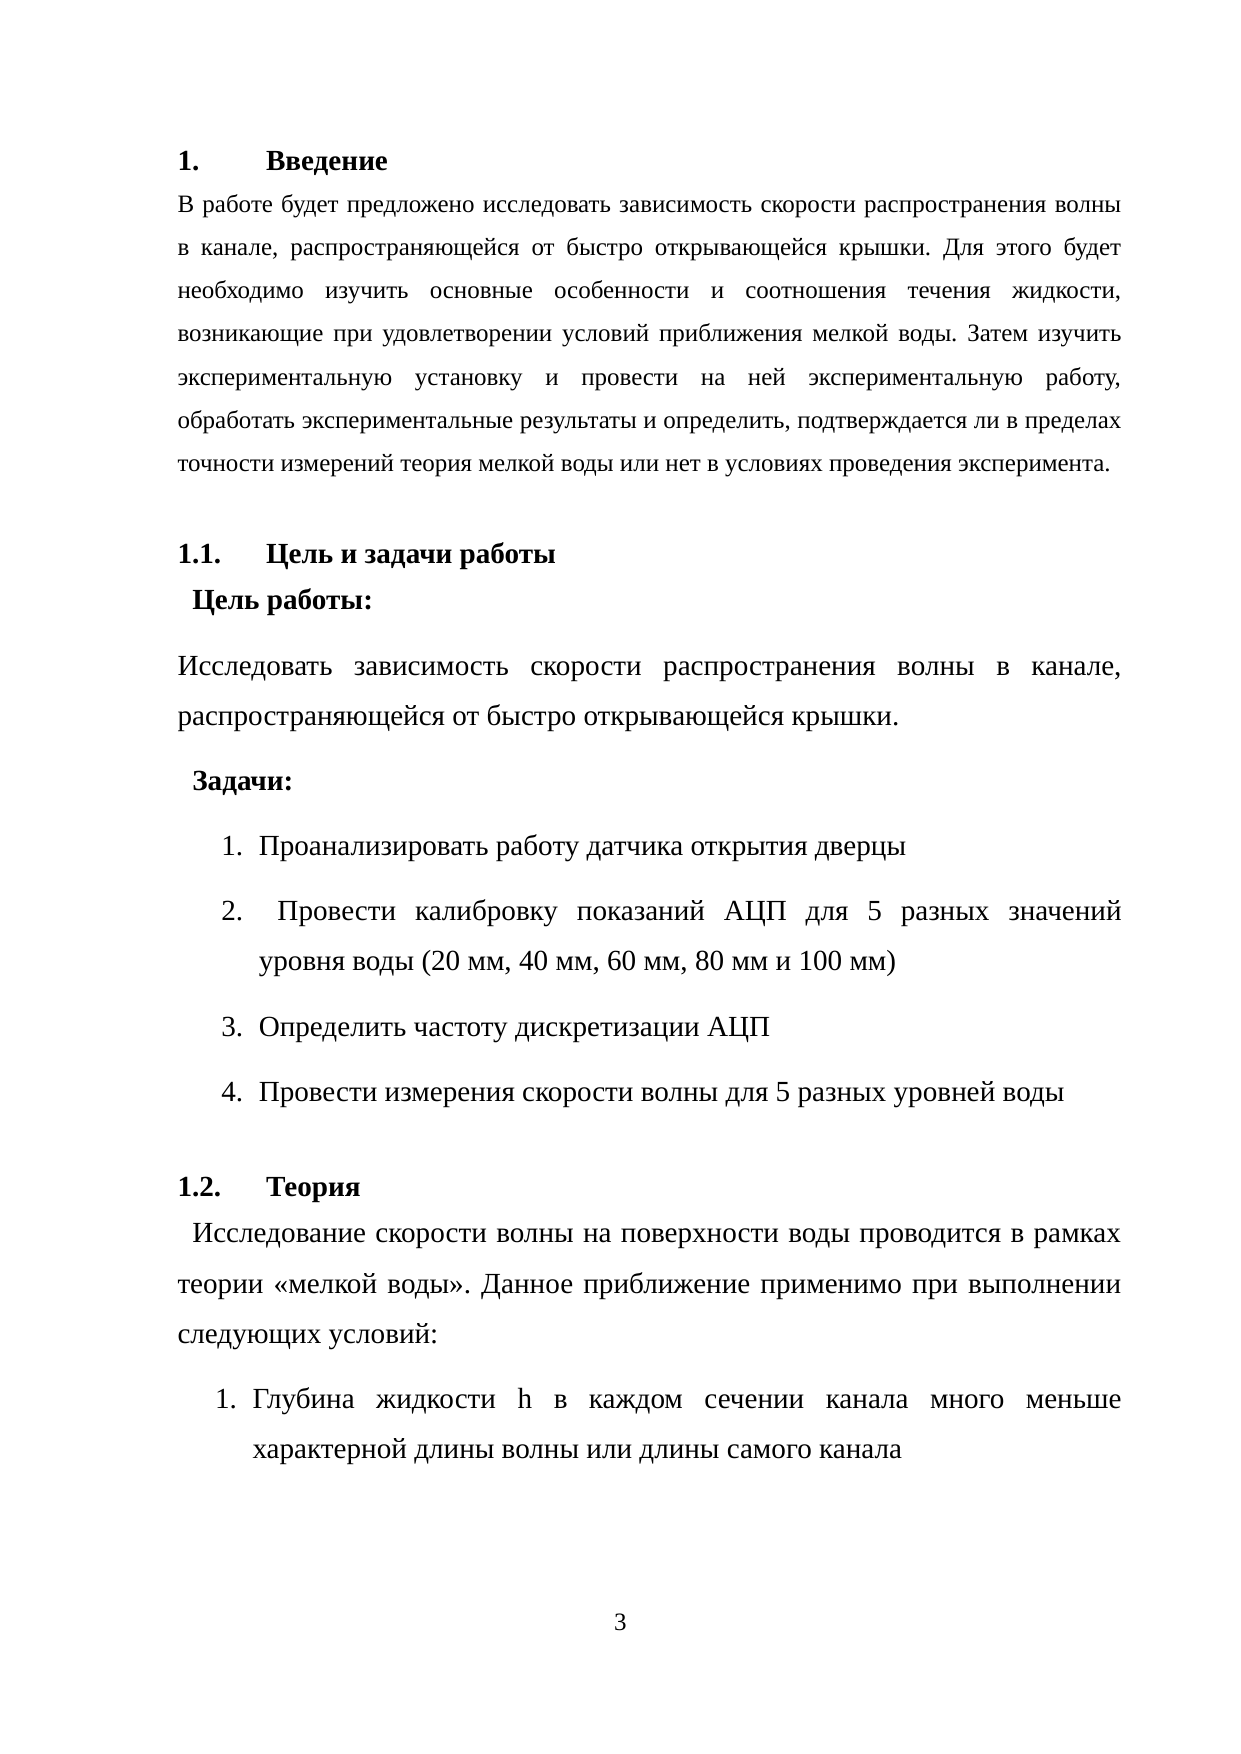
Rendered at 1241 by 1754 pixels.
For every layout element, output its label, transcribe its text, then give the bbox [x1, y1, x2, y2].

list Провести измерения скорости волны для 5 разных уровней воды [221, 1074, 1122, 1107]
text Цель работы: [177, 582, 1122, 616]
list Глубина жидкости h в каждом сечении канала много меньше характерной длины волны или длины самого канала [215, 1381, 1122, 1465]
text В работе будет предложено исследовать зависимость скорости распространения волны в канале, распространяющейся от быстро открывающейся крышки. Для этого будет необходимо изучить основные особенности и соотношения течения жидкости, возникающие при удовлетворении условий приближения мелкой воды. Затем изучить экспериментальную установку и провести на ней экспериментальную работу, обработать экспериментальные результаты и определить, подтверждается ли в пределах точности измерений теория мелкой воды или нет в условиях проведения эксперимента. [177, 189, 1122, 477]
subtitle Цель и задачи работы [177, 537, 1093, 570]
list Проанализировать работу датчика открытия дверцы [221, 828, 1122, 862]
subtitle Введение [177, 143, 1093, 177]
list Определить частоту дискретизации АЦП [221, 1009, 1122, 1042]
text Задачи: [177, 763, 1122, 797]
list Провести калибровку показаний АЦП для 5 разных значений уровня воды (20 мм, 40 мм, 60 мм, 80 мм и 100 мм) [221, 893, 1122, 977]
text Исследовать зависимость скорости распространения волны в канале, распространяющейся от быстро открывающейся крышки. [177, 648, 1122, 731]
subtitle Теория [177, 1169, 1093, 1203]
text Исследование скорости волны на поверхности воды проводится в рамках теории «мелкой воды». Данное приближение применимо при выполнении следующих условий: [177, 1216, 1122, 1350]
